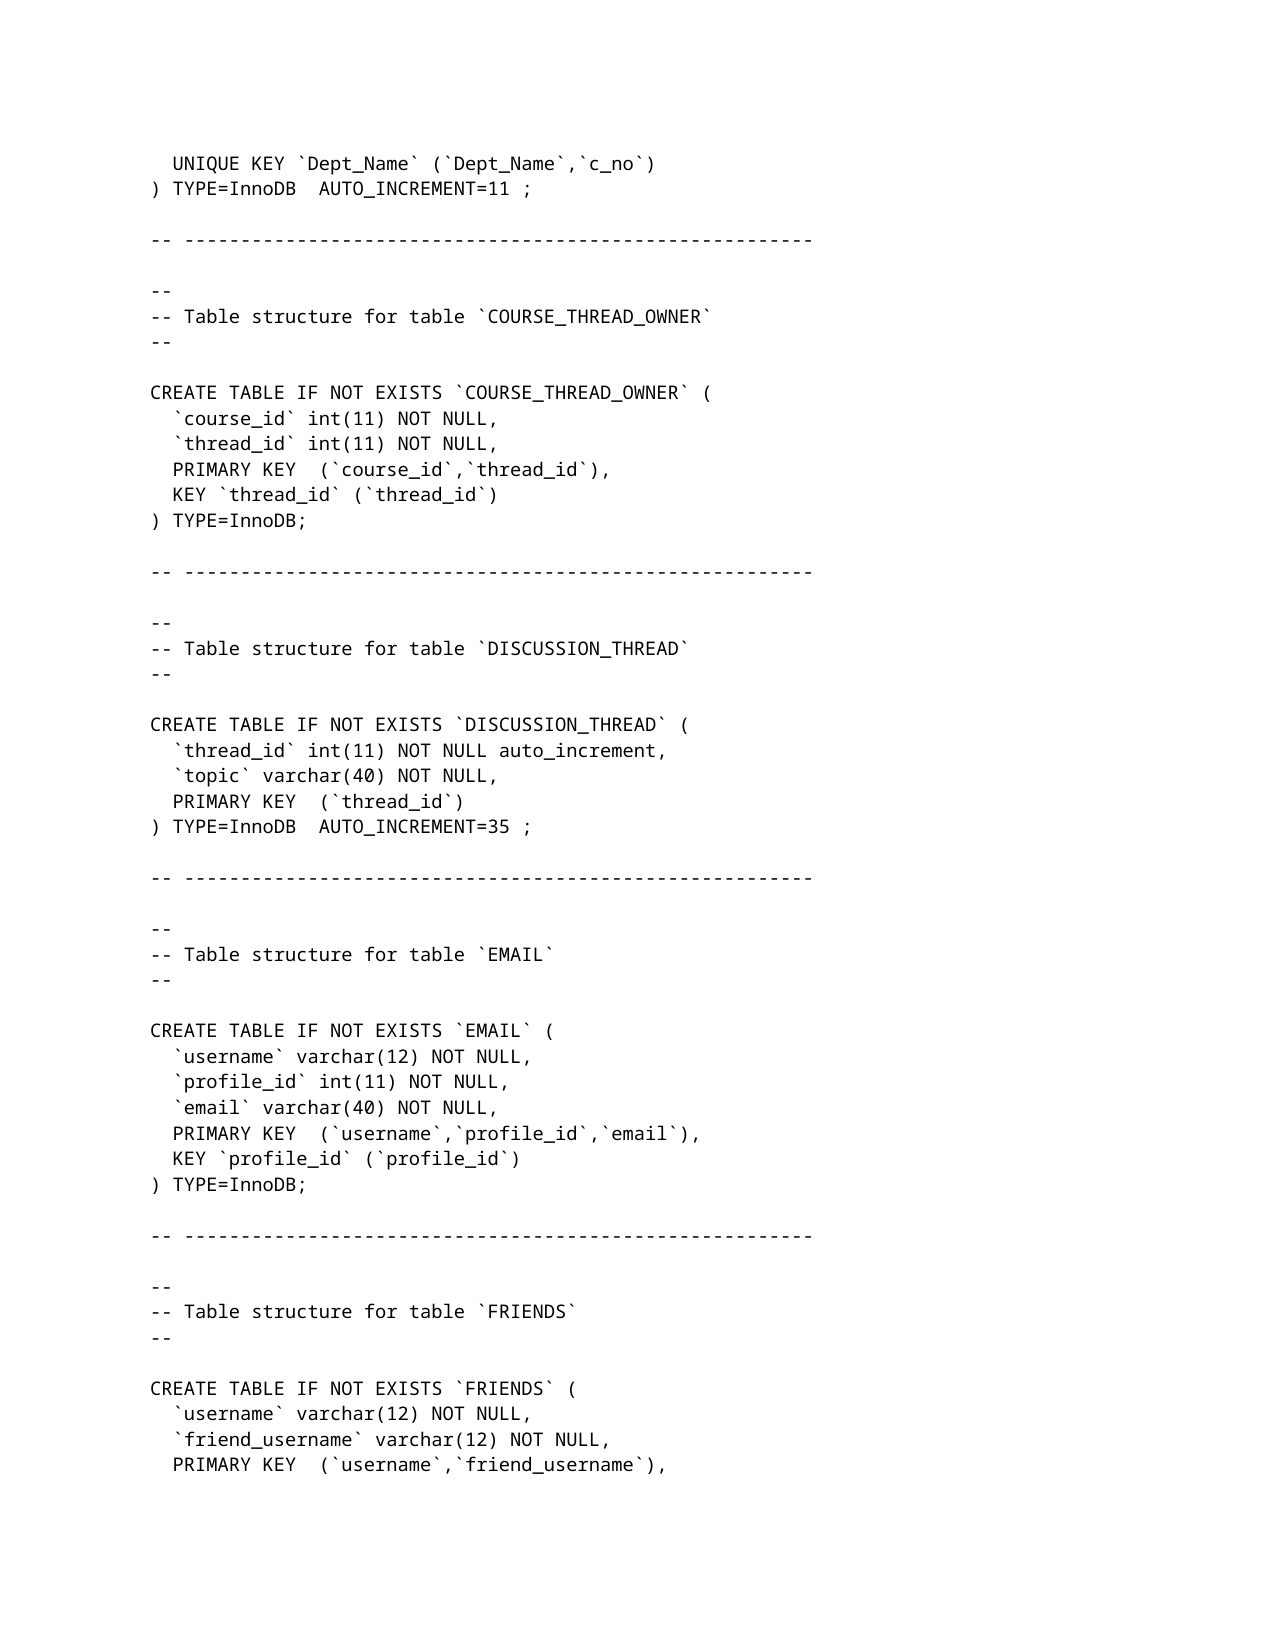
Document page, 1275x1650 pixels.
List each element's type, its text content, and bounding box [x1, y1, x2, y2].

text PRIMARY KEY (`username`,`friend_username`), [150, 1452, 1125, 1477]
text UNIQUE KEY `Dept_Name` (`Dept_Name`,`c_no`) [150, 150, 1125, 176]
text `course_id` int(11) NOT NULL, [150, 405, 1125, 431]
text -- Table structure for table `COURSE_THREAD_OWNER` [150, 303, 1125, 329]
text -- -------------------------------------------------------- [150, 1222, 1125, 1247]
text -- -------------------------------------------------------- [150, 864, 1125, 890]
text -- [150, 329, 1125, 354]
text PRIMARY KEY (`course_id`,`thread_id`), [150, 456, 1125, 482]
text ) TYPE=InnoDB; [150, 1171, 1125, 1196]
text `thread_id` int(11) NOT NULL auto_increment, [150, 737, 1125, 762]
text `thread_id` int(11) NOT NULL, [150, 431, 1125, 456]
text KEY `thread_id` (`thread_id`) [150, 482, 1125, 507]
text -- -------------------------------------------------------- [150, 227, 1125, 252]
text ) TYPE=InnoDB; [150, 507, 1125, 533]
text -- [150, 609, 1125, 635]
text -- [150, 278, 1125, 303]
text PRIMARY KEY (`thread_id`) [150, 788, 1125, 813]
text KEY `profile_id` (`profile_id`) [150, 1145, 1125, 1171]
text -- [150, 916, 1125, 941]
text -- [150, 1273, 1125, 1298]
text CREATE TABLE IF NOT EXISTS `EMAIL` ( [150, 1018, 1125, 1043]
text -- [150, 1324, 1125, 1349]
text `profile_id` int(11) NOT NULL, [150, 1069, 1125, 1094]
text CREATE TABLE IF NOT EXISTS `FRIENDS` ( [150, 1375, 1125, 1401]
text `email` varchar(40) NOT NULL, [150, 1094, 1125, 1120]
text -- Table structure for table `DISCUSSION_THREAD` [150, 635, 1125, 660]
text ) TYPE=InnoDB AUTO_INCREMENT=35 ; [150, 813, 1125, 839]
text `friend_username` varchar(12) NOT NULL, [150, 1426, 1125, 1452]
text CREATE TABLE IF NOT EXISTS `COURSE_THREAD_OWNER` ( [150, 380, 1125, 405]
text -- Table structure for table `EMAIL` [150, 941, 1125, 967]
text `username` varchar(12) NOT NULL, [150, 1401, 1125, 1426]
text PRIMARY KEY (`username`,`profile_id`,`email`), [150, 1120, 1125, 1145]
text ) TYPE=InnoDB AUTO_INCREMENT=11 ; [150, 176, 1125, 201]
text -- Table structure for table `FRIENDS` [150, 1298, 1125, 1324]
text `topic` varchar(40) NOT NULL, [150, 762, 1125, 788]
text -- -------------------------------------------------------- [150, 558, 1125, 584]
text -- [150, 967, 1125, 992]
text -- [150, 660, 1125, 686]
text `username` varchar(12) NOT NULL, [150, 1043, 1125, 1069]
text CREATE TABLE IF NOT EXISTS `DISCUSSION_THREAD` ( [150, 711, 1125, 737]
